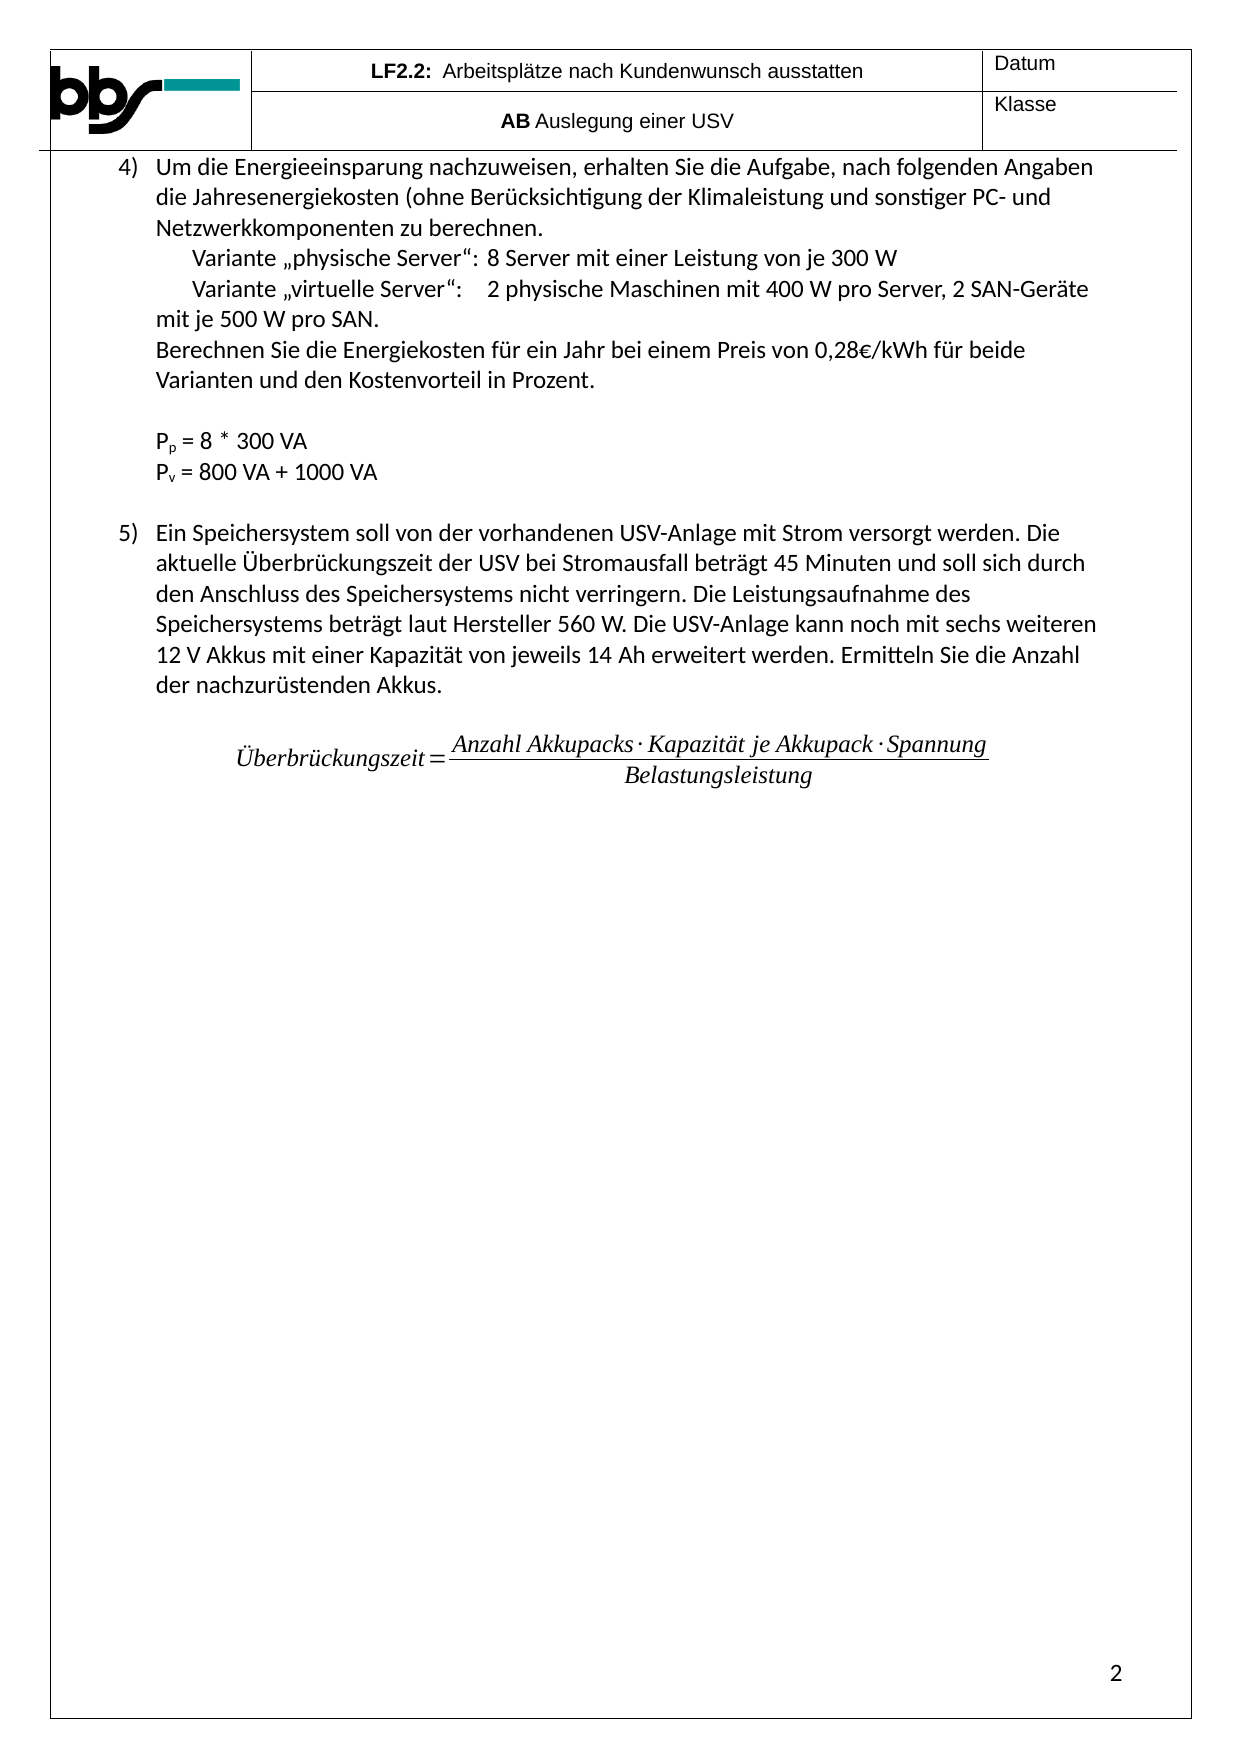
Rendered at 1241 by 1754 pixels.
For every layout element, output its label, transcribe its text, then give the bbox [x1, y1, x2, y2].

list Um die Energieeinsparung nachzuweisen, erhalten Sie die Aufgabe, nach folgenden Angaben die Jahresenergiekosten (ohne Berücksichtigung der Klimaleistung und sonstiger PC- und Netzwerkkomponenten zu berechnen. [252, 92, 982, 150]
list Variante „physische Server“: 8 Server mit einer Leistung von je 300 W [156, 242, 1107, 273]
list Variante „virtuelle Server“: 2 physische Maschinen mit 400 W pro Server, 2 SAN-Geräte mit je 500 W pro SAN. [156, 273, 1107, 334]
list Berechnen Sie die Energiekosten für ein Jahr bei einem Preis von 0,28€/kWh für beide Varianten und den Kostenvorteil in Prozent. [156, 334, 1107, 395]
list Um die Energieeinsparung nachzuweisen, erhalten Sie die Aufgabe, nach folgenden Angaben die Jahresenergiekosten (ohne Berücksichtigung der Klimaleistung und sonstiger PC- und Netzwerkkomponenten zu berechnen. [118, 151, 1107, 242]
list Pv = 800 VA + 1000 VA [156, 456, 1107, 486]
list Pp = 8 * 300 VA [156, 425, 1107, 456]
picture [50, 66, 240, 134]
list Ein Speichersystem soll von der vorhandenen USV-Anlage mit Strom versorgt werden. Die aktuelle Überbrückungszeit der USV bei Stromausfall beträgt 45 Minuten und soll sich durch den Anschluss des Speichersystems nicht verringern. Die Leistungsaufnahme des Speichersystems beträgt laut Hersteller 560 W. Die USV-Anlage kann noch mit sechs weiteren 12 V Akkus mit einer Kapazität von jeweils 14 Ah erweitert werden. Ermitteln Sie die Anzahl der nachzurüstenden Akkus. [118, 517, 1107, 700]
list Um die Energieeinsparung nachzuweisen, erhalten Sie die Aufgabe, nach folgenden Angaben die Jahresenergiekosten (ohne Berücksichtigung der Klimaleistung und sonstiger PC- und Netzwerkkomponenten zu berechnen. [118, 89, 251, 150]
list Um die Energieeinsparung nachzuweisen, erhalten Sie die Aufgabe, nach folgenden Angaben die Jahresenergiekosten (ohne Berücksichtigung der Klimaleistung und sonstiger PC- und Netzwerkkomponenten zu berechnen. [983, 92, 1107, 150]
